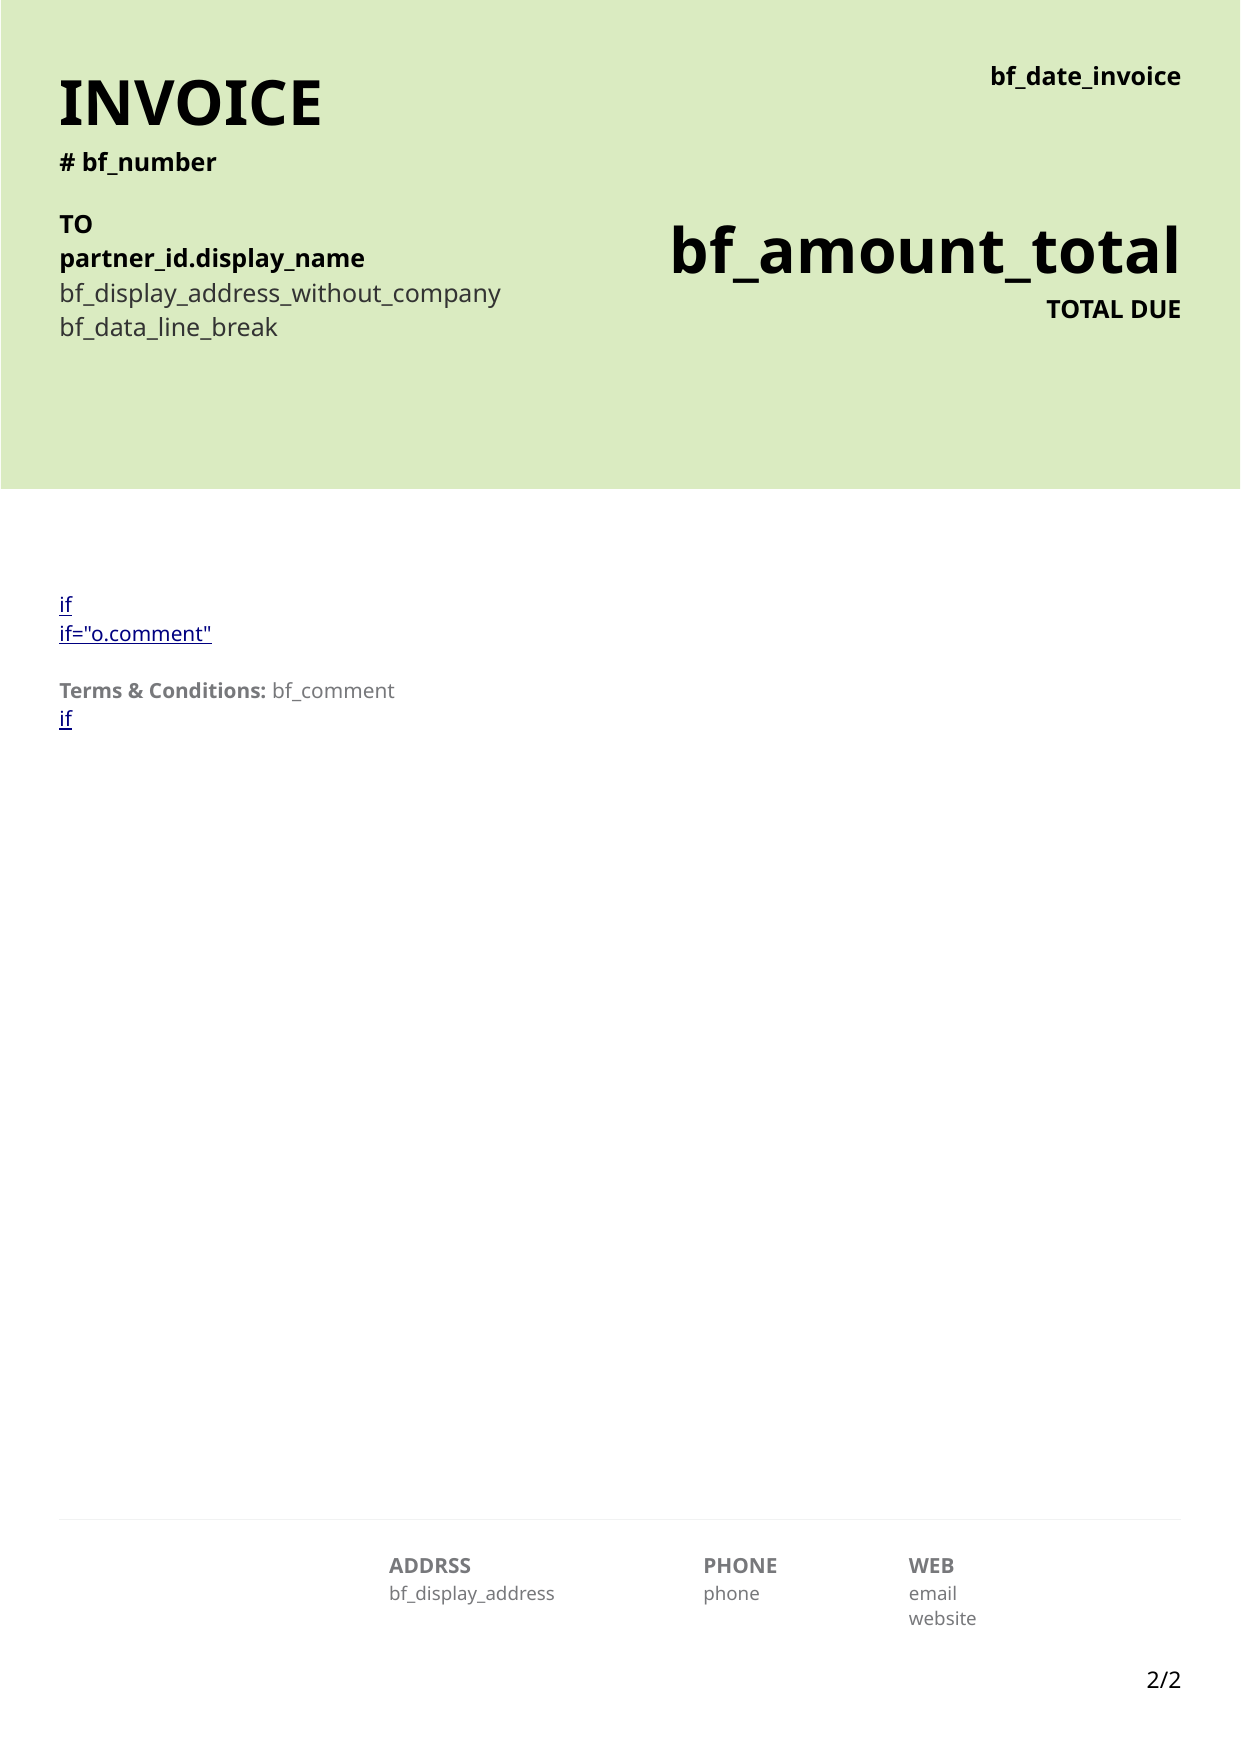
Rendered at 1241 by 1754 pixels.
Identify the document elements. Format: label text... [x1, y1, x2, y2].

text if [59, 591, 1181, 619]
text if="o.comment" [59, 619, 1181, 647]
text if [59, 704, 1181, 733]
text Terms & Conditions: bf_comment [59, 676, 1181, 704]
